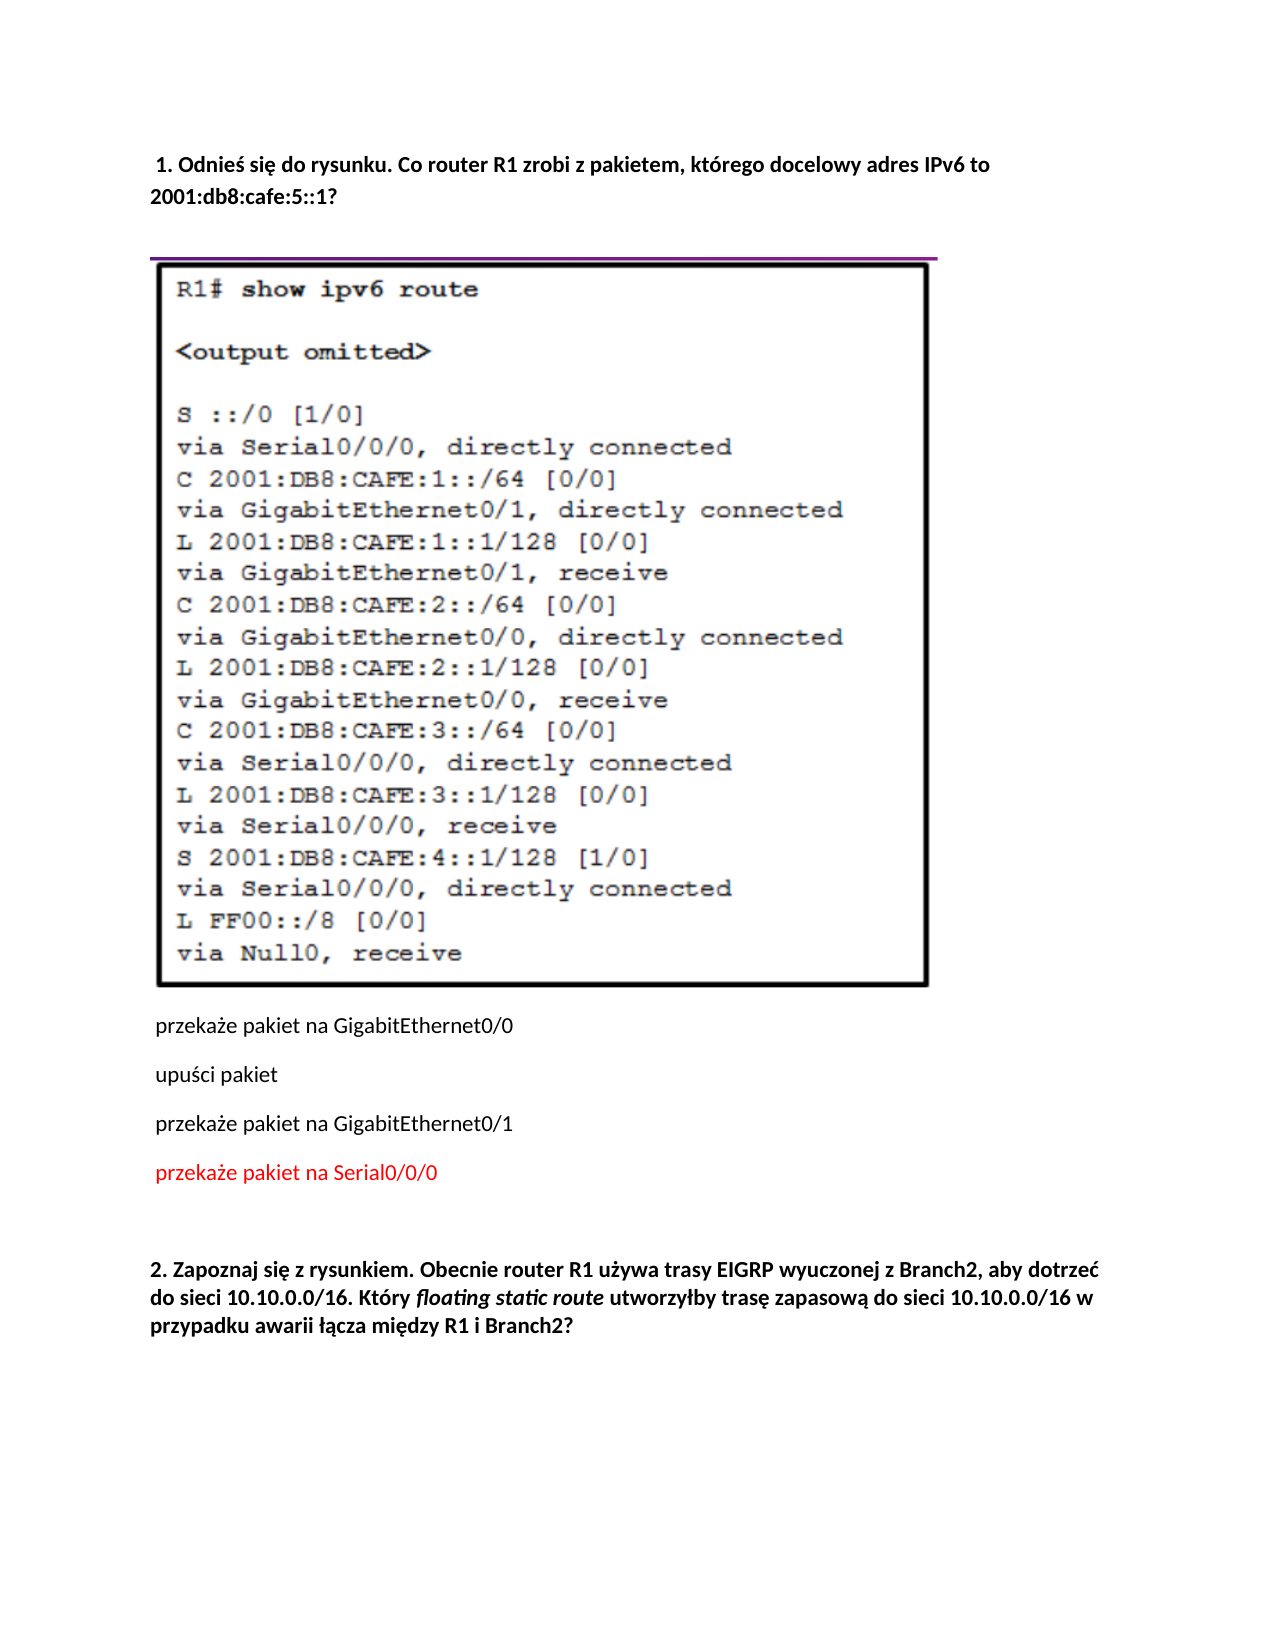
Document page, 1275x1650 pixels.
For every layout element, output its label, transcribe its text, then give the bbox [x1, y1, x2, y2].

text przekaże pakiet na GigabitEthernet0/1 [150, 1109, 1125, 1137]
text przekaże pakiet na GigabitEthernet0/0 [150, 1011, 1125, 1039]
text upuści pakiet [150, 1060, 1125, 1088]
text przekaże pakiet na Serial0/0/0 [150, 1158, 1125, 1186]
text 1. Odnieś się do rysunku. Co router R1 zrobi z pakietem, którego docelowy adres IPv6 to 2001:db8:cafe:5::1? [150, 150, 1125, 210]
text 2. Zapoznaj się z rysunkiem. Obecnie router R1 używa trasy EIGRP wyuczonej z Branch2, aby dotrzeć do sieci 10.10.0.0/16. Który floating static route utworzyłby trasę zapasową do sieci 10.10.0.0/16 w przypadku awarii łącza między R1 i Branch2? [150, 1255, 1125, 1339]
